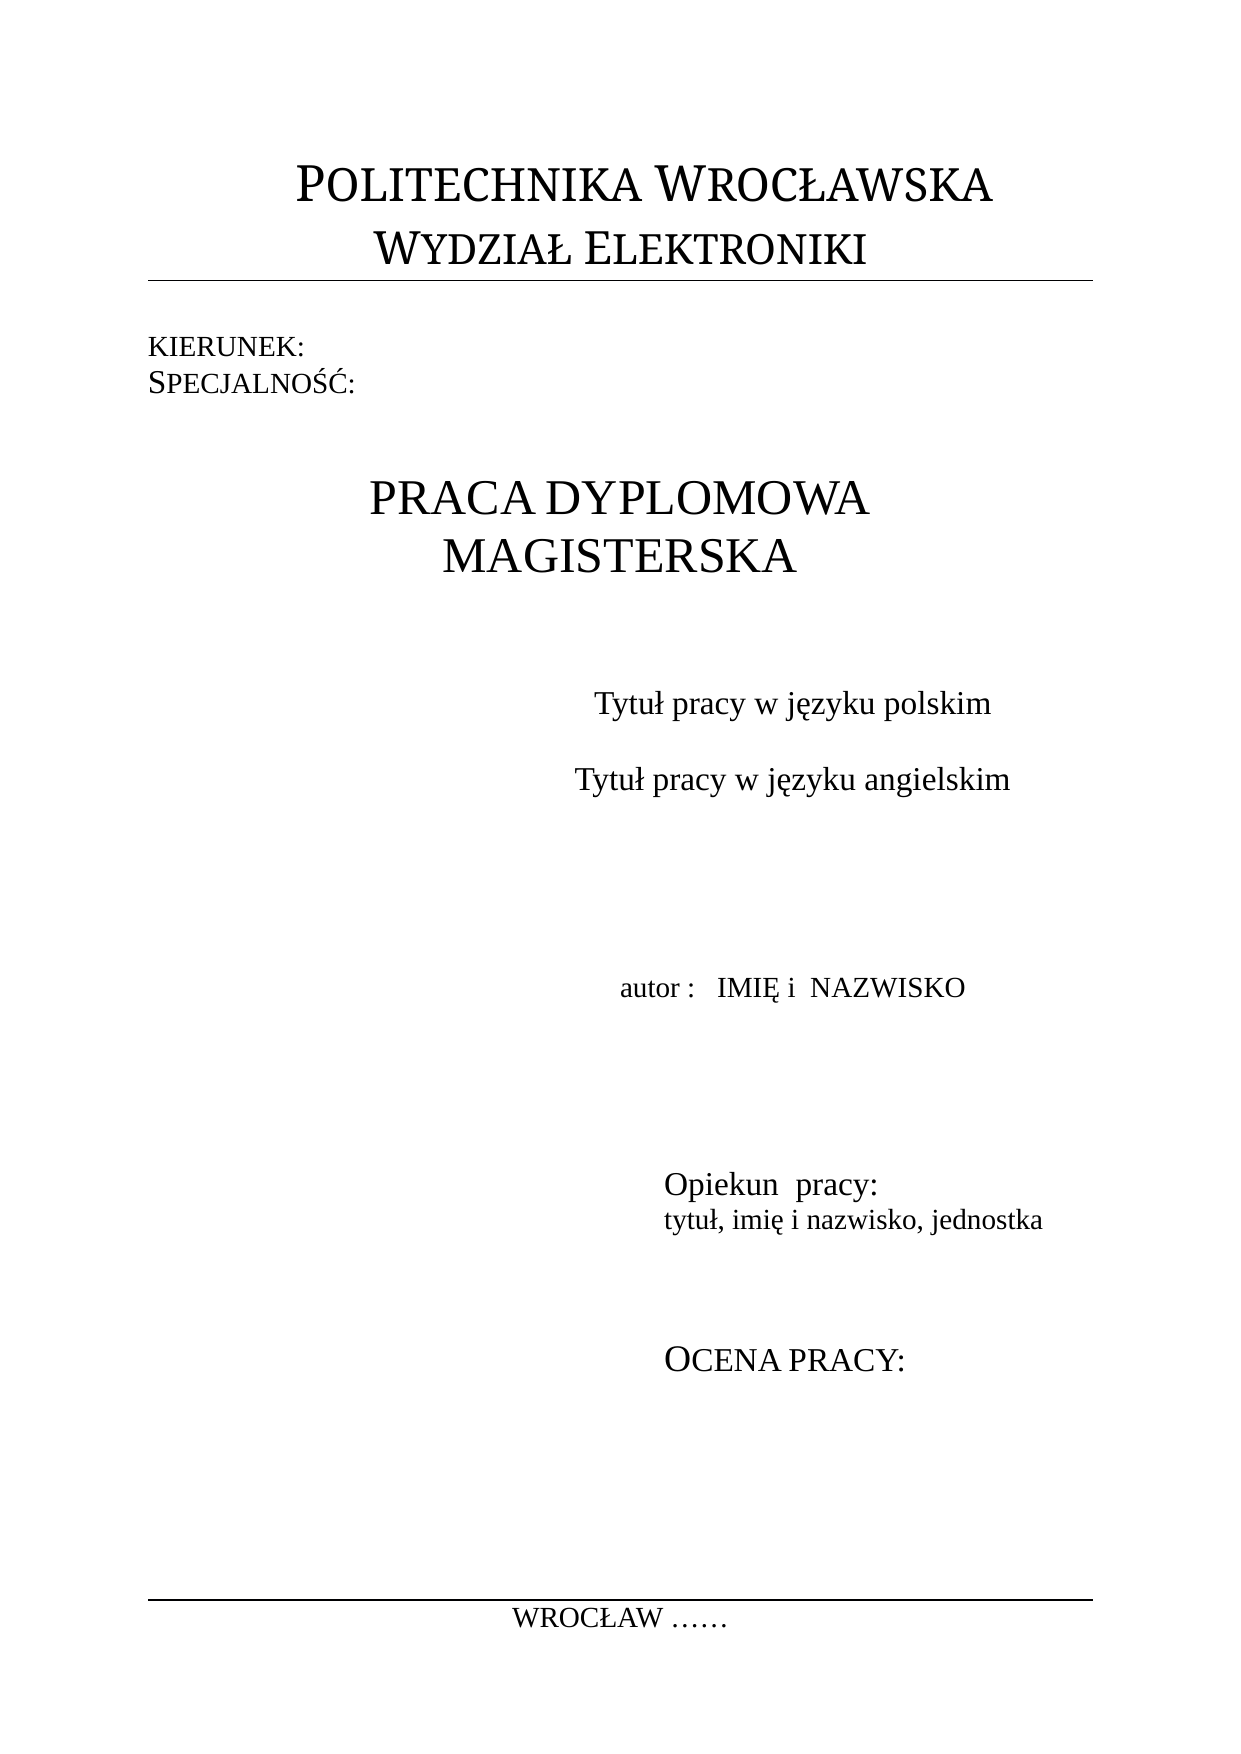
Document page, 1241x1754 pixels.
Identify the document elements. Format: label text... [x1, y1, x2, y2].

text Tytuł pracy w języku angielskim [477, 759, 1108, 798]
text PRACA DYPLOMOWA [148, 468, 1093, 526]
text OCENA PRACY: [148, 1336, 1093, 1379]
text Tytuł pracy w języku polskim [477, 683, 1108, 721]
text SPECJALNOŚĆ: [148, 363, 1093, 401]
text tytuł, imię i nazwisko, jednostka [148, 1202, 1093, 1236]
text POLITECHNIKA WROCŁAWSKA [221, 148, 1093, 216]
text WYDZIAŁ ELEKTRONIKI [148, 216, 1093, 280]
text WROCŁAW …… [148, 1601, 1093, 1634]
text Opiekun pracy: [590, 1164, 1093, 1202]
text KIERUNEK: [148, 329, 1093, 363]
text autor : IMIĘ i NAZWISKO [477, 970, 1108, 1004]
text MAGISTERSKA [148, 526, 1093, 583]
